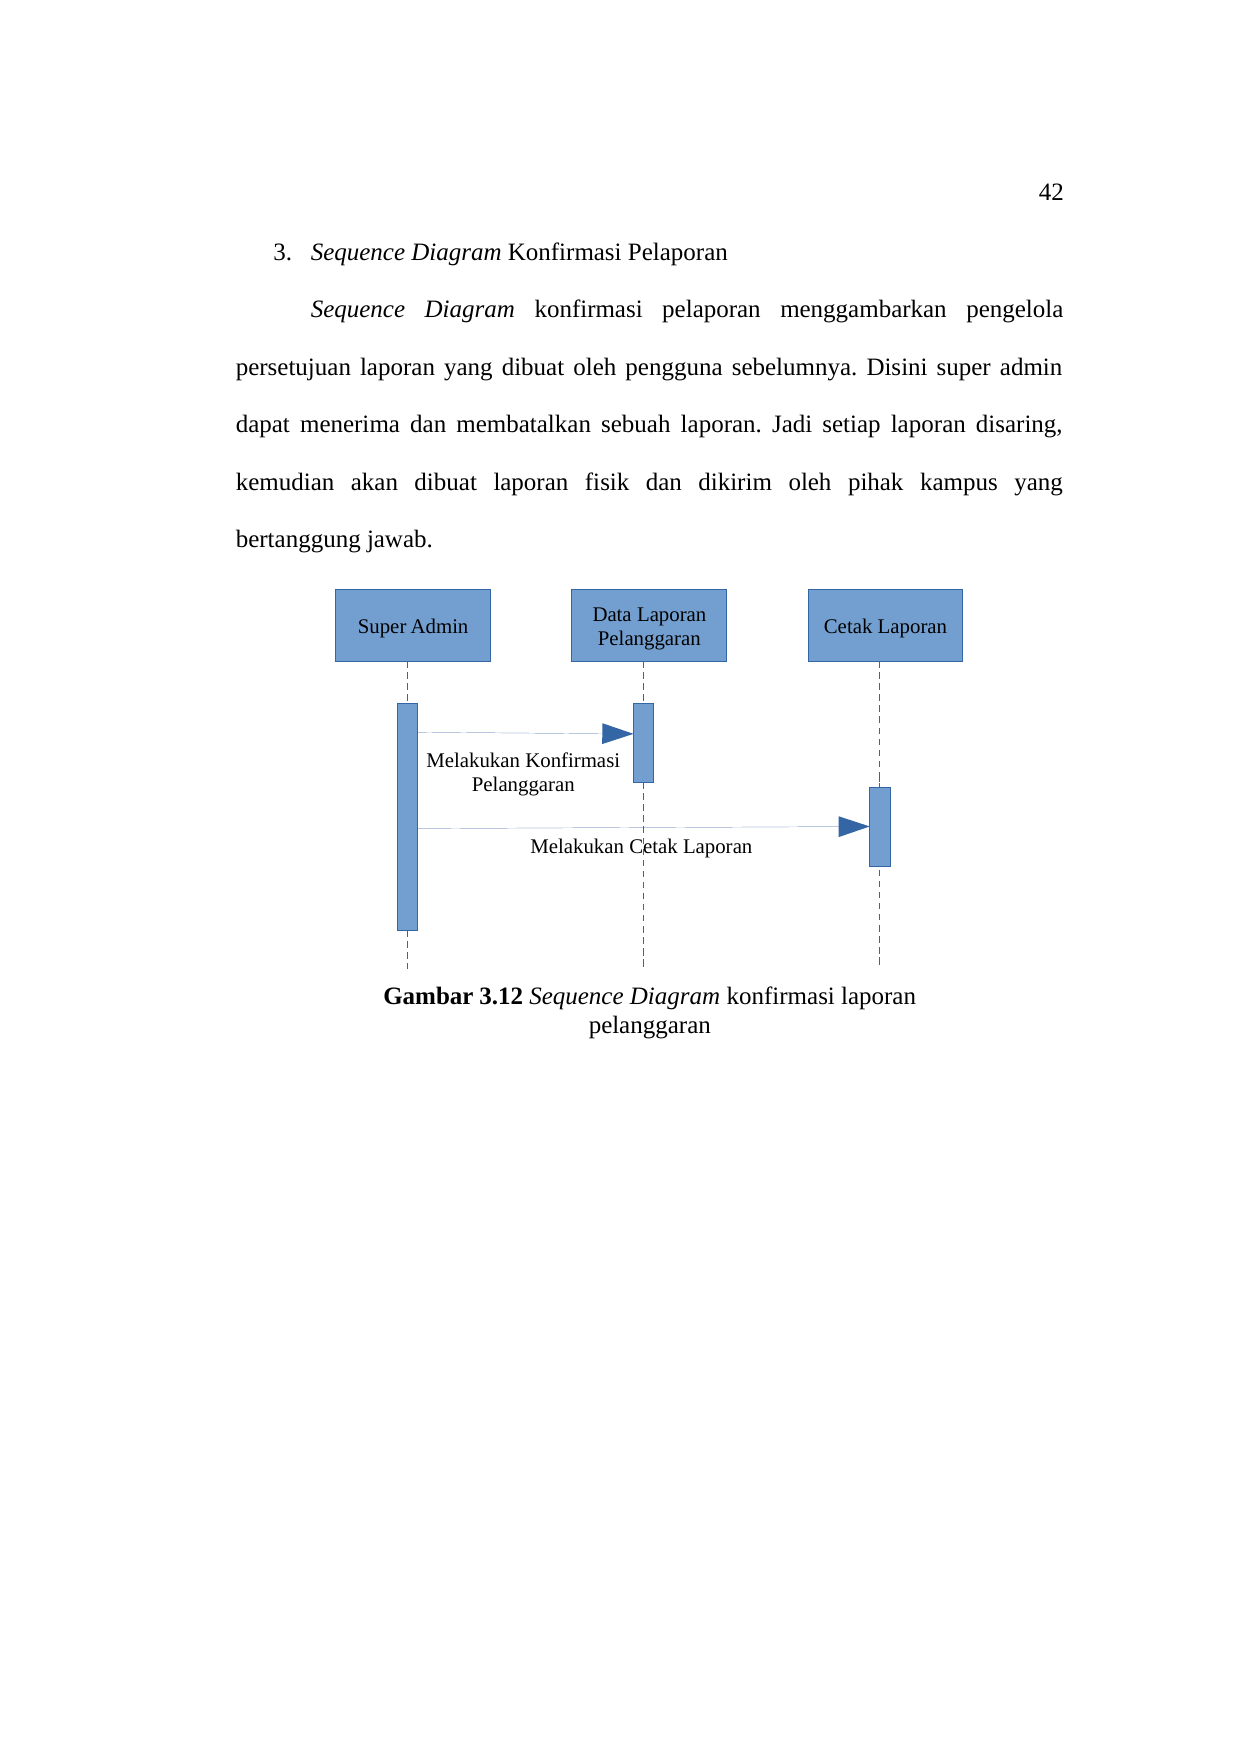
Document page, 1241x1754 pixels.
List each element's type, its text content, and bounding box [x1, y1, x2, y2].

text Sequence Diagram konfirmasi pelaporan menggambarkan pengelola persetujuan laporan yang dibuat oleh pengguna sebelumnya. Disini super admin dapat menerima dan membatalkan sebuah laporan. Jadi setiap laporan disaring, kemudian akan dibuat laporan fisik dan dikirim oleh pihak kampus yang bertanggung jawab. [236, 294, 1063, 553]
list Sequence Diagram Konfirmasi Pelaporan [273, 237, 1063, 266]
text Gambar 3.12 Sequence Diagram konfirmasi laporan pelanggaran [336, 602, 963, 1039]
